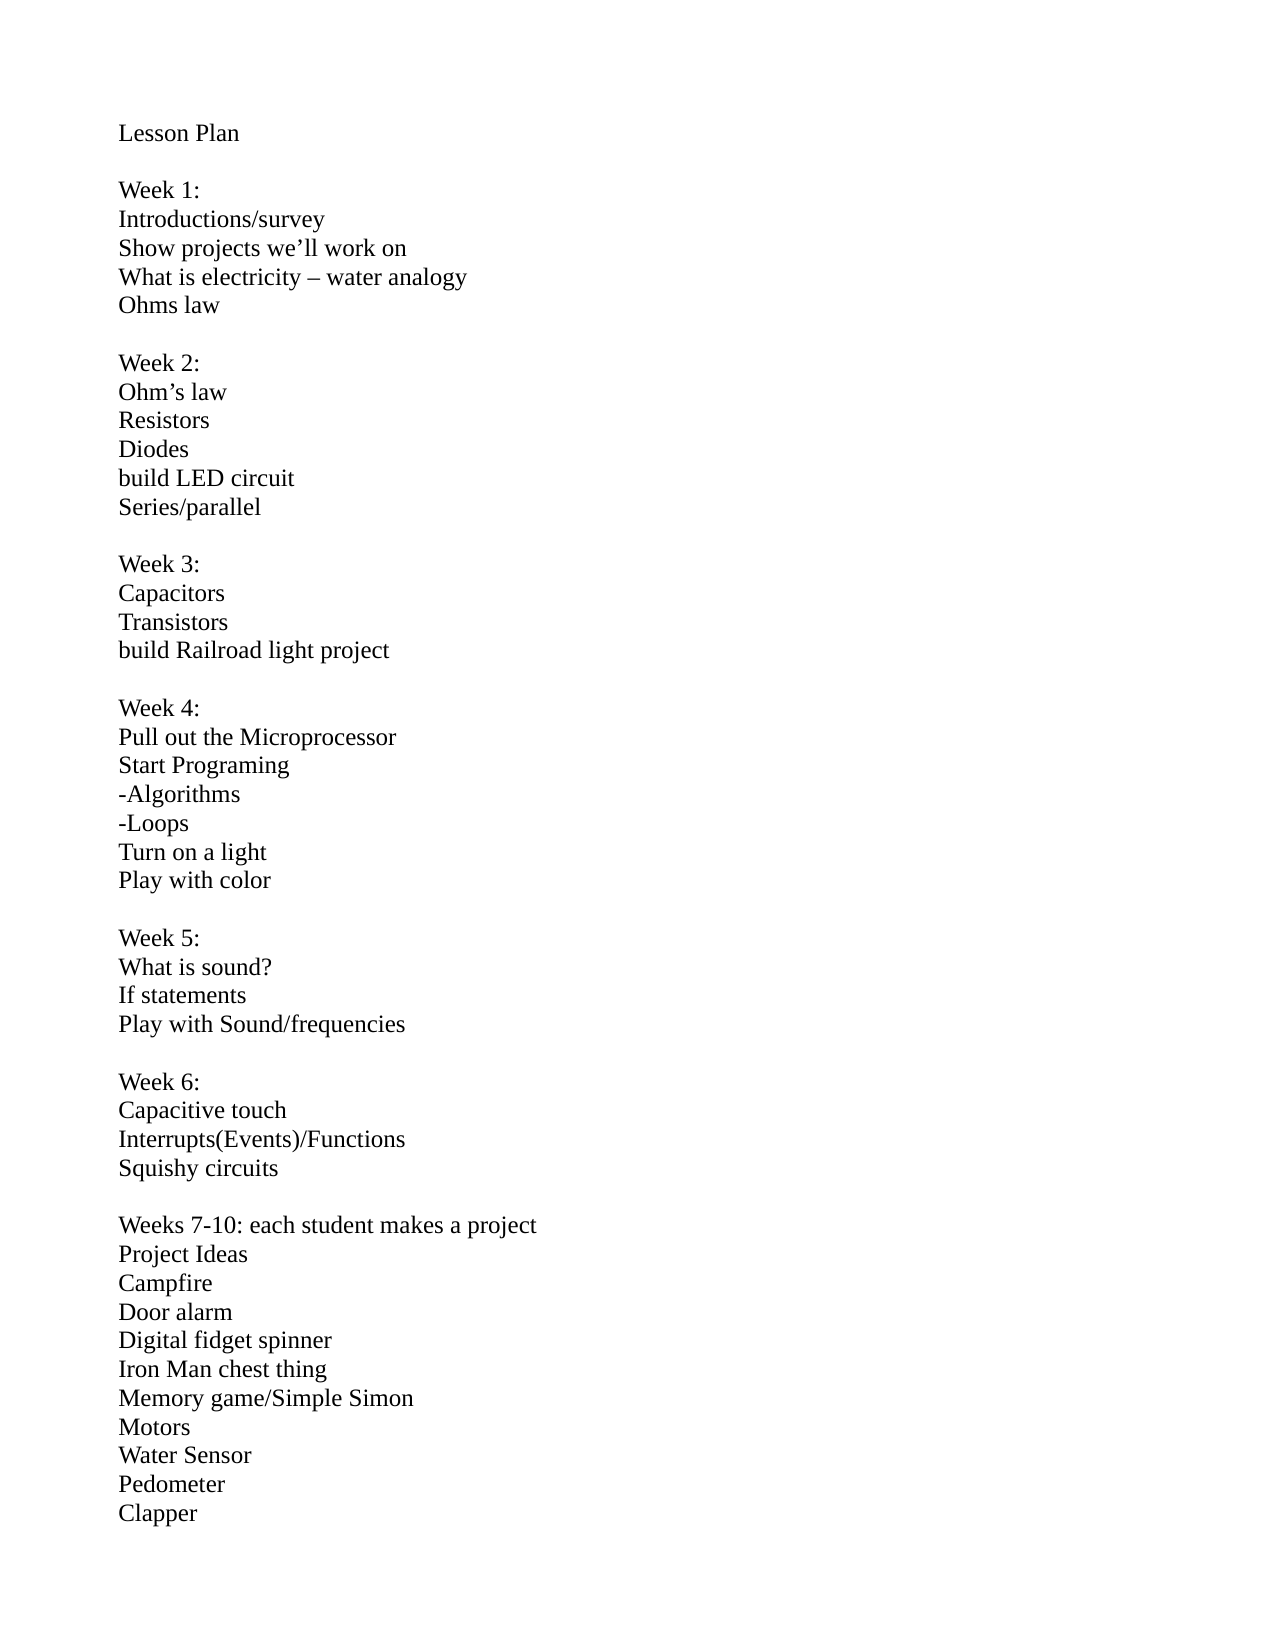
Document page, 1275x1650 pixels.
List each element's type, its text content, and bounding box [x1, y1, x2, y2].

text Play with Sound/frequencies [118, 1009, 1157, 1038]
text Week 2: [118, 348, 1157, 377]
text Start Programing [118, 751, 1157, 779]
text Memory game/Simple Simon [118, 1383, 1157, 1412]
text build LED circuit [118, 463, 1157, 492]
text Lesson Plan [118, 118, 1157, 147]
text Week 4: [118, 693, 1157, 722]
text Ohms law [118, 291, 1157, 319]
text Digital fidget spinner [118, 1326, 1157, 1354]
text Show projects we’ll work on [118, 233, 1157, 262]
text Introductions/survey [118, 204, 1157, 233]
text Capacitors [118, 578, 1157, 607]
text Week 6: [118, 1067, 1157, 1096]
text Squishy circuits [118, 1153, 1157, 1182]
text What is electricity – water analogy [118, 262, 1157, 291]
text Weeks 7-10: each student makes a project [118, 1211, 1157, 1239]
text Resistors [118, 406, 1157, 434]
text Ohm’s law [118, 377, 1157, 406]
text Iron Man chest thing [118, 1354, 1157, 1383]
text Project Ideas [118, 1239, 1157, 1268]
text Week 1: [118, 176, 1157, 204]
text Week 5: [118, 923, 1157, 952]
text Door alarm [118, 1297, 1157, 1326]
text What is sound? [118, 952, 1157, 981]
text Week 3: [118, 549, 1157, 578]
text Play with color [118, 866, 1157, 894]
text Diodes [118, 434, 1157, 463]
text If statements [118, 981, 1157, 1009]
text Interrupts(Events)/Functions [118, 1124, 1157, 1153]
text Series/parallel [118, 492, 1157, 521]
text -Algorithms [118, 779, 1157, 808]
text Campfire [118, 1268, 1157, 1297]
text Water Sensor [118, 1441, 1157, 1469]
text Turn on a light [118, 837, 1157, 866]
text -Loops [118, 808, 1157, 837]
text Pull out the Microprocessor [118, 722, 1157, 751]
text Pedometer [118, 1469, 1157, 1498]
text Capacitive touch [118, 1096, 1157, 1124]
text Transistors [118, 607, 1157, 636]
text build Railroad light project [118, 636, 1157, 664]
text Motors [118, 1412, 1157, 1441]
text Clapper [118, 1498, 1157, 1527]
